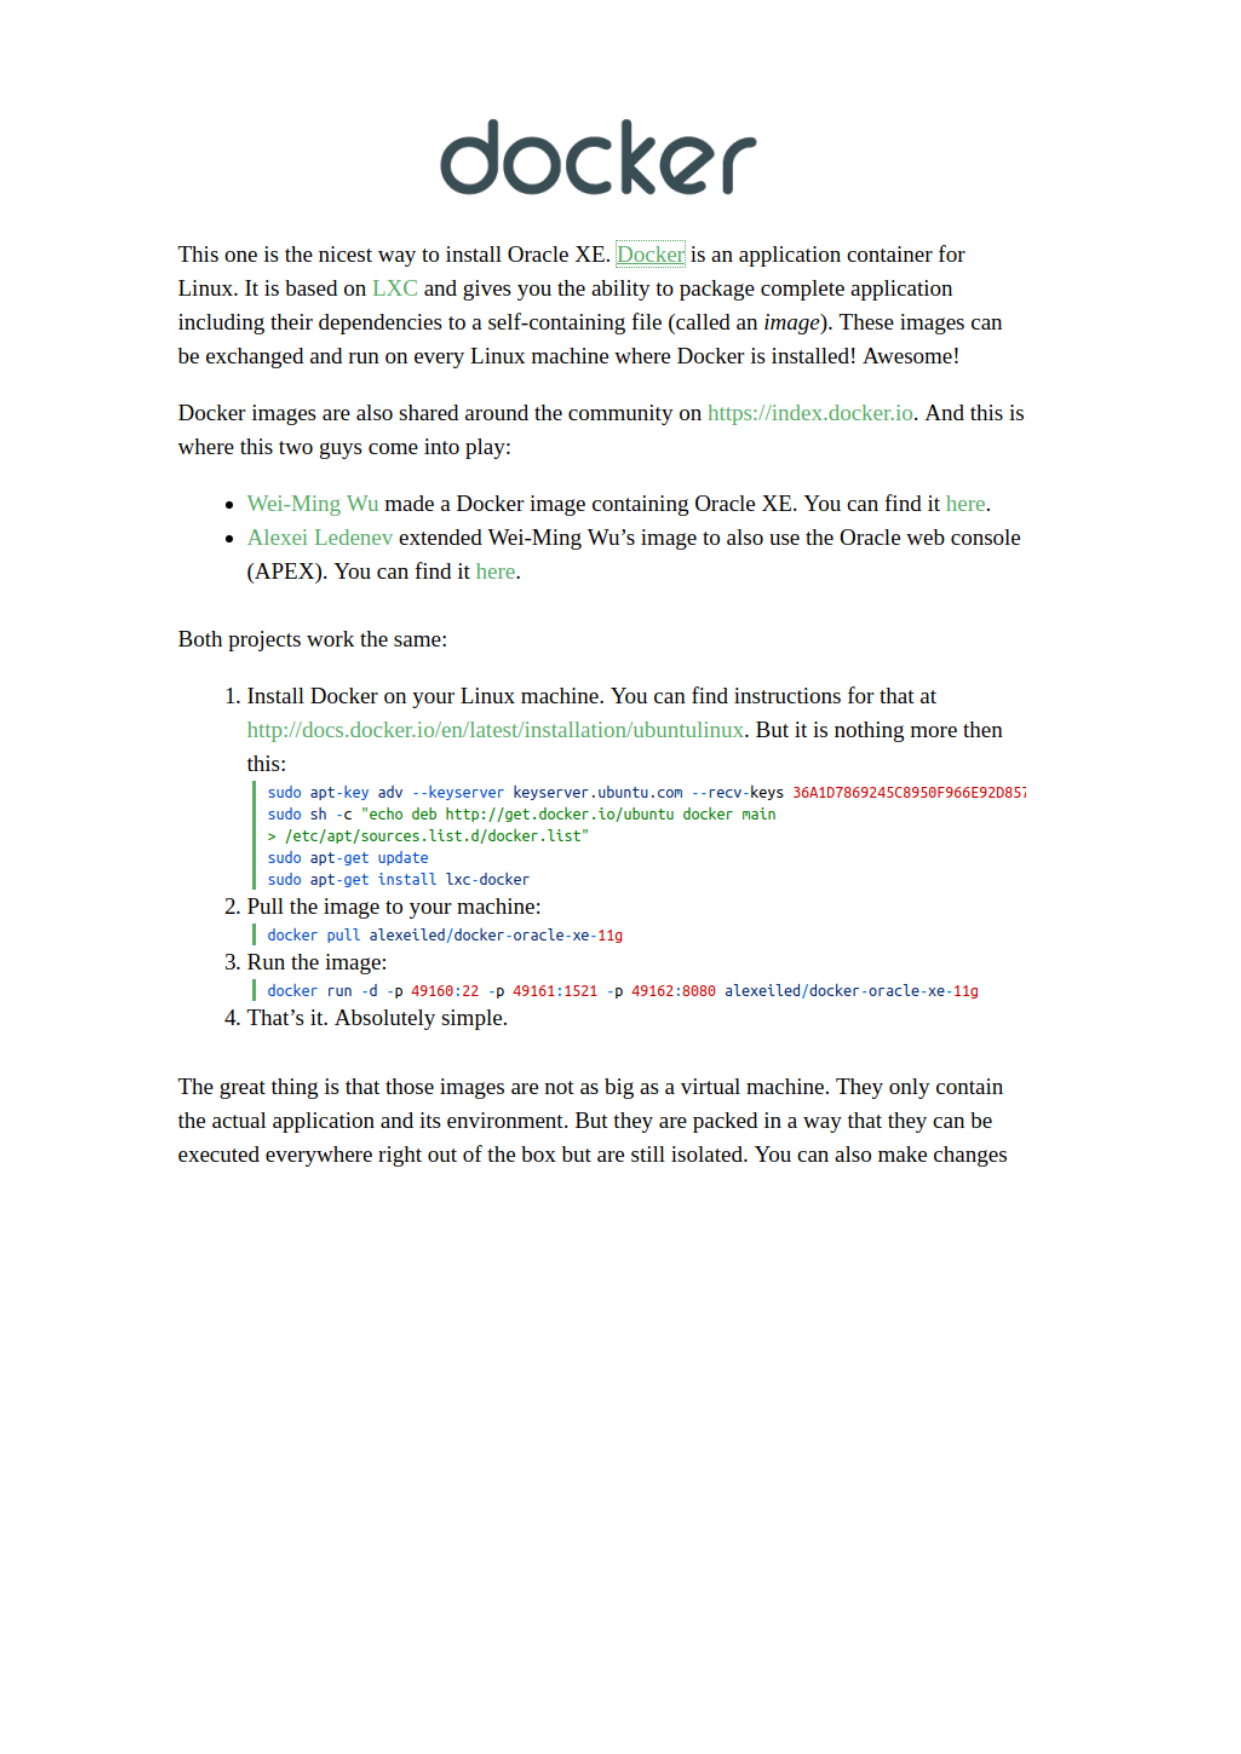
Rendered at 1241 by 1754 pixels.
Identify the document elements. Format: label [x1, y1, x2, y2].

picture [118, 118, 1123, 1168]
